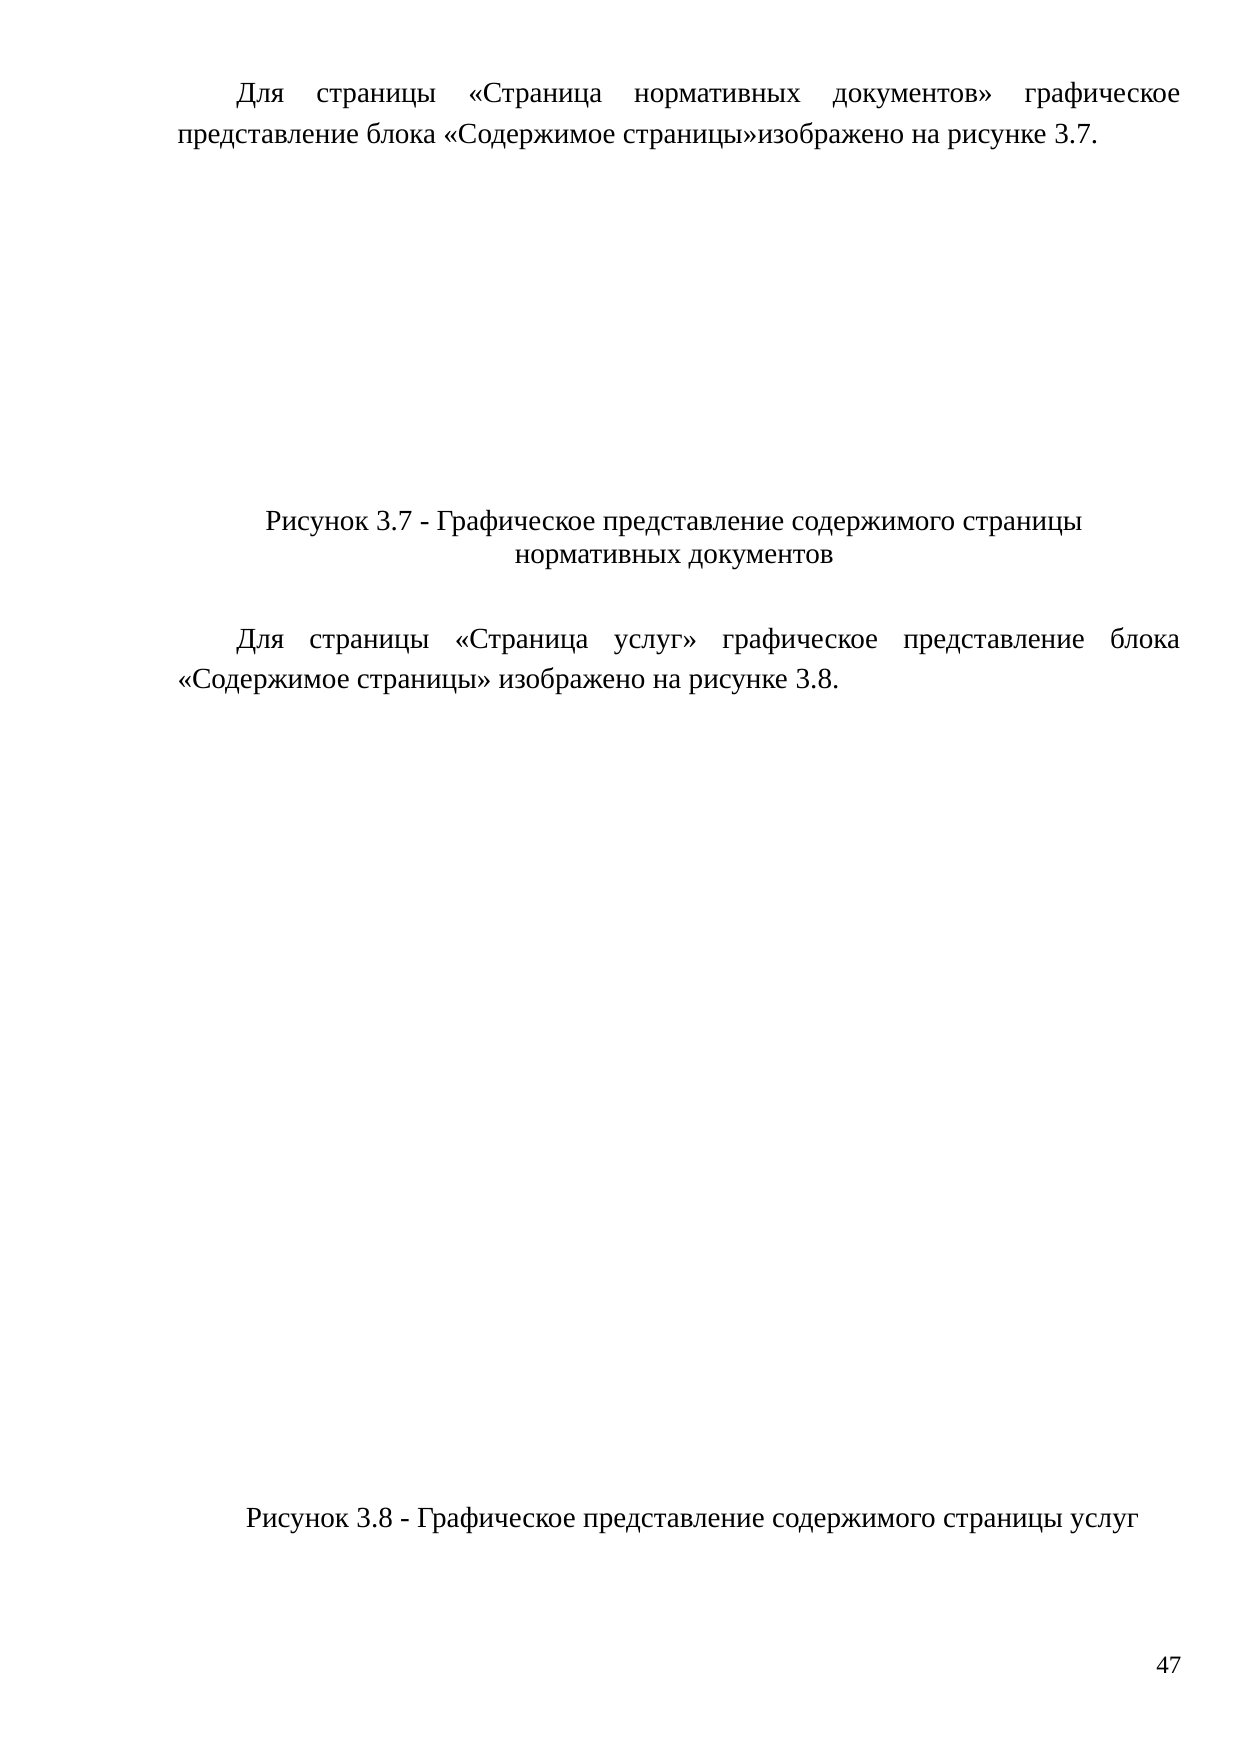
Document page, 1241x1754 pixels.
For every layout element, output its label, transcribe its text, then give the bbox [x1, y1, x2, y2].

text Рисунок 3.7 - Графическое представление содержимого страницы нормативных документов [224, 167, 1124, 570]
text Для страницы «Страница нормативных документов» графическое представление блока «Содержимое страницы»изображено на рисунке 3.7. [177, 75, 1181, 149]
text Для страницы «Страница услуг» графическое представление блока «Содержимое страницы» изображено на рисунке 3.8. [177, 621, 1181, 695]
text Рисунок 3.8 - Графическое представление содержимого страницы услуг [236, 718, 1148, 1534]
